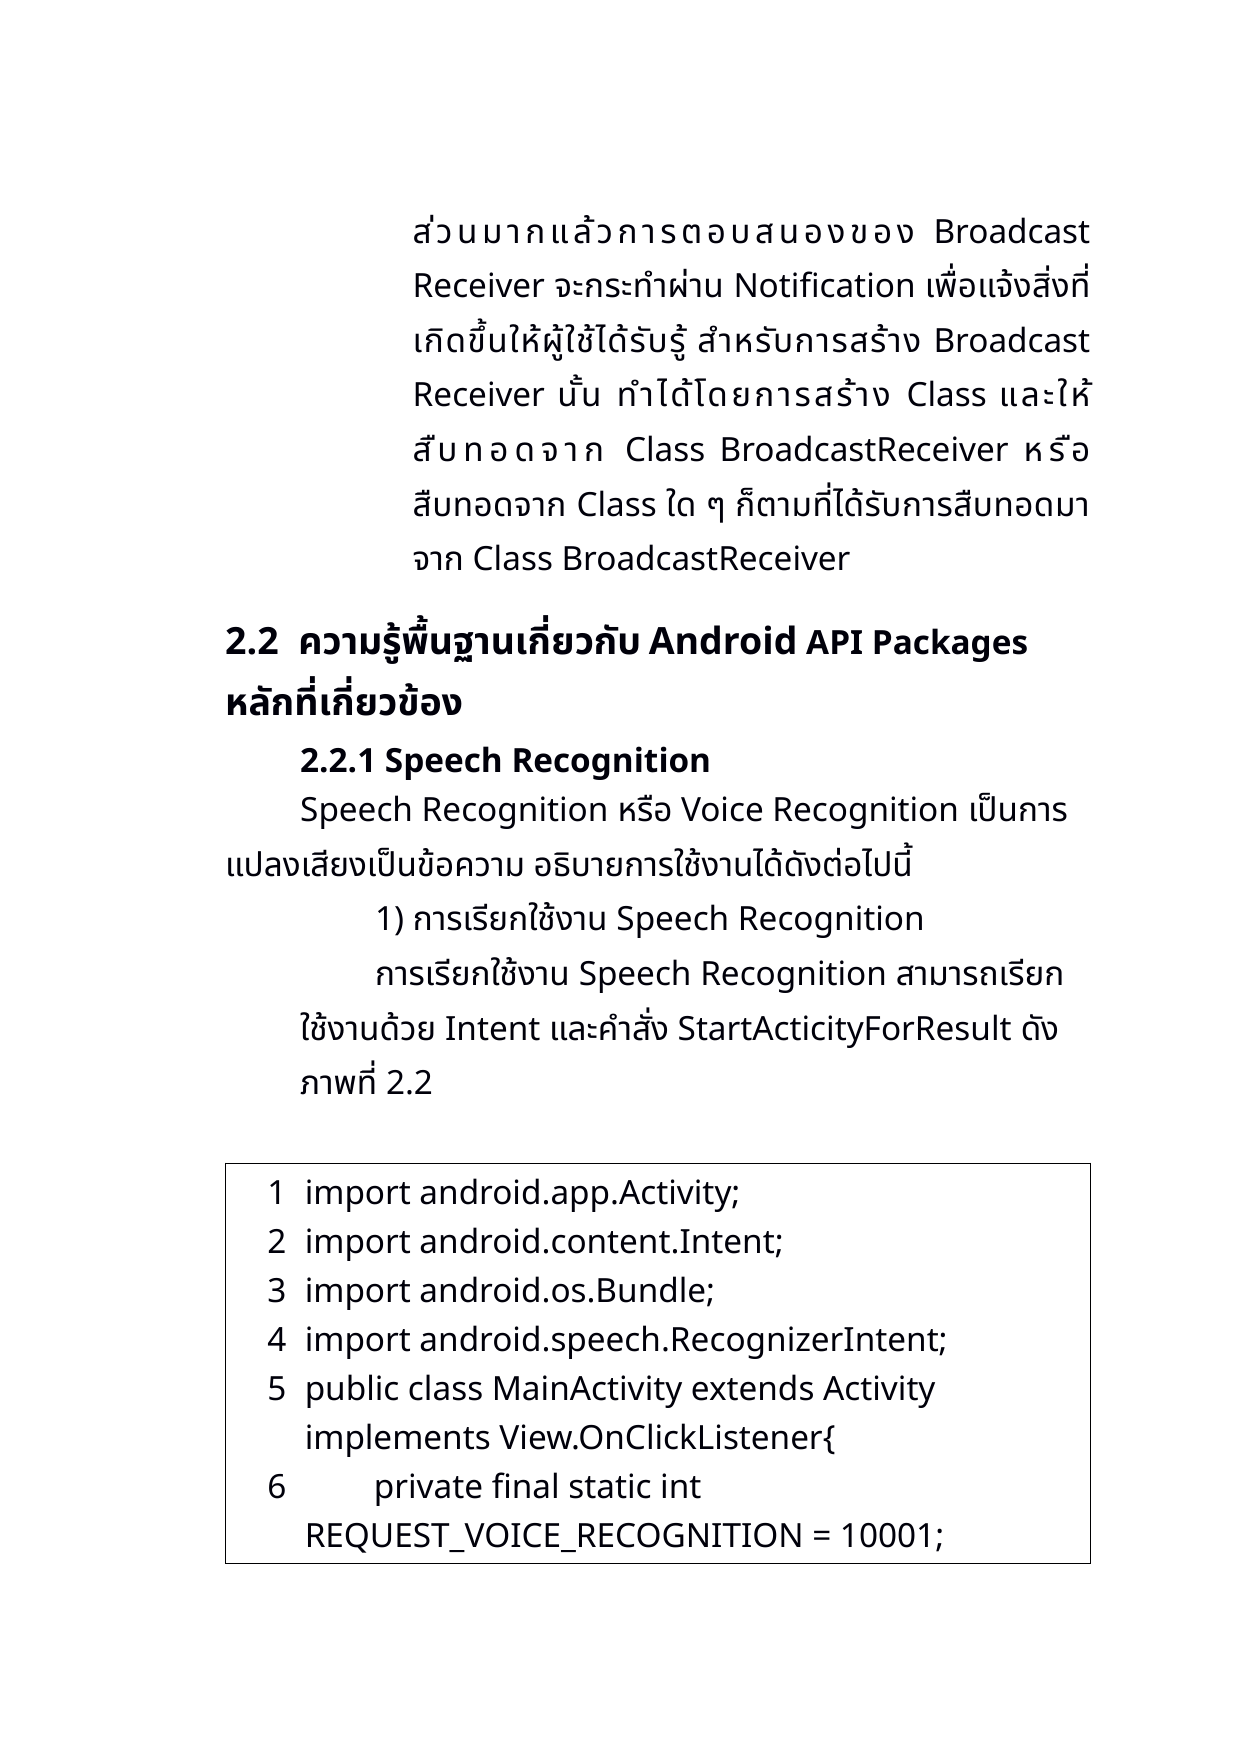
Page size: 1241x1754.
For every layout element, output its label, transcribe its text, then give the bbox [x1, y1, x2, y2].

text Speech Recognition หรือ Voice Recognition เป็นการแปลงเสียงเป็นข้อความ อธิบายการใช้งานได้ดังต่อไปนี้ [225, 786, 1090, 891]
table_header import android.app.Activity; import android.content.Intent; import android.os.Bundle; import android.speech.RecognizerIntent; public class MainActivity extends Activity implements View.OnClickListener{ private final static int REQUEST_VOICE_RECOGNITION = 10001; …. private void callVoiceRecognition(){ Intent intent = new [226, 1164, 1090, 1562]
text 1) การเรียกใช้งาน Speech Recognition [225, 895, 1090, 946]
subtitle 2.2 ความรู้พื้นฐานเกี่ยวกับAndroid API Packages หลักที่เกี่ยวข้อง [225, 614, 1090, 733]
text การเรียกใช้งาน Speech Recognition สามารถเรียกใช้งานด้วย Intent และคำสั่ง StartActicityForResult ดังภาพที่ 2.2 [300, 950, 1090, 1109]
text 2.2.1 Speech Recognition [225, 737, 1090, 783]
list ส่วนมากแล้วการตอบสนองของ Broadcast Receiver จะกระทำผ่าน Notification เพื่อแจ้งสิ่งที่เกิดขึ้นให้ผู้ใช้ได้รับรู้ สำหรับการสร้าง Broadcast Receiver นั้น ทำได้โดยการสร้าง Class และให้สืบทอดจาก Class BroadcastReceiver หรือสืบทอดจาก Class ใด ๆ ก็ตามที่ได้รับการสืบทอดมาจาก Class BroadcastReceiver [375, 207, 1090, 586]
